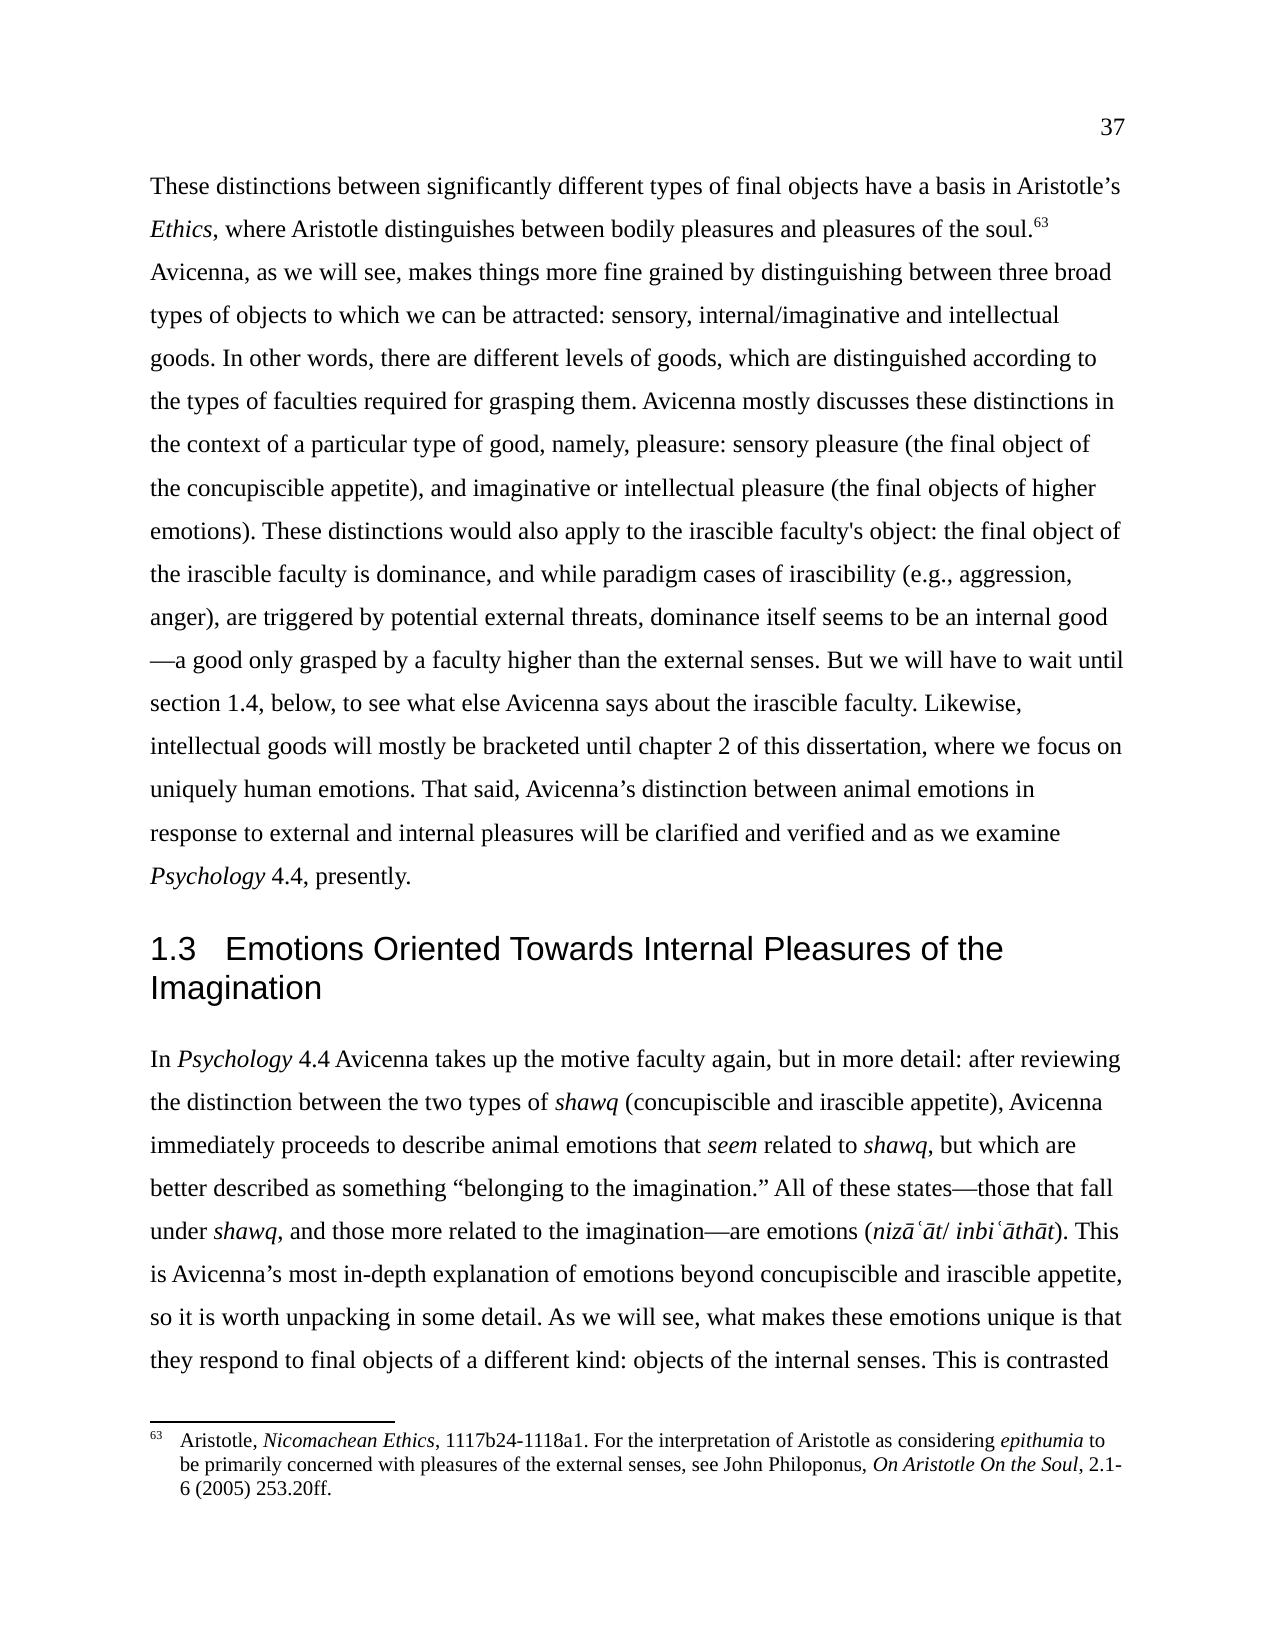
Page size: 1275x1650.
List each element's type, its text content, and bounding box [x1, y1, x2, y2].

text In Psychology 4.4 Avicenna takes up the motive faculty again, but in more detail: after reviewing the distinction between the two types of shawq (concupiscible and irascible appetite), Avicenna immediately proceeds to describe animal emotions that seem related to shawq, but which are better described as something “belonging to the imagination.” All of these states—those that fall under shawq, and those more related to the imagination—are emotions (nizāʿāt/ inbiʿāthāt). This is Avicenna’s most in-depth explanation of emotions beyond concupiscible and irascible appetite, so it is worth unpacking in some detail. As we will see, what makes these emotions unique is that they respond to final objects of a different kind: objects of the internal senses. This is contrasted [150, 1044, 1125, 1374]
subtitle 1.3 Emotions Oriented Towards Internal Pleasures of the Imagination [150, 929, 1125, 1006]
text Aristotle, Nicomachean Ethics, 1117b24-1118a1. For the interpretation of Aristotle as considering epithumia to be primarily concerned with pleasures of the external senses, see John Philoponus, On Aristotle On the Soul, 2.1-6 (2005) 253.20ff. [150, 1428, 1125, 1500]
text These distinctions between significantly different types of final objects have a basis in Aristotle’s Ethics, where Aristotle distinguishes between bodily pleasures and pleasures of the soul. Avicenna, as we will see, makes things more fine grained by distinguishing between three broad types of objects to which we can be attracted: sensory, internal/imaginative and intellectual goods. In other words, there are different levels of goods, which are distinguished according to the types of faculties required for grasping them. Avicenna mostly discusses these distinctions in the context of a particular type of good, namely, pleasure: sensory pleasure (the final object of the concupiscible appetite), and imaginative or intellectual pleasure (the final objects of higher emotions). These distinctions would also apply to the irascible faculty's object: the final object of the irascible faculty is dominance, and while paradigm cases of irascibility (e.g., aggression, anger), are triggered by potential external threats, dominance itself seems to be an internal good—a good only grasped by a faculty higher than the external senses. But we will have to wait until section 1.4, below, to see what else Avicenna says about the irascible faculty. Likewise, intellectual goods will mostly be bracketed until chapter 2 of this dissertation, where we focus on uniquely human emotions. That said, Avicenna’s distinction between animal emotions in response to external and internal pleasures will be clarified and verified and as we examine Psychology 4.4, presently. [150, 171, 1125, 889]
